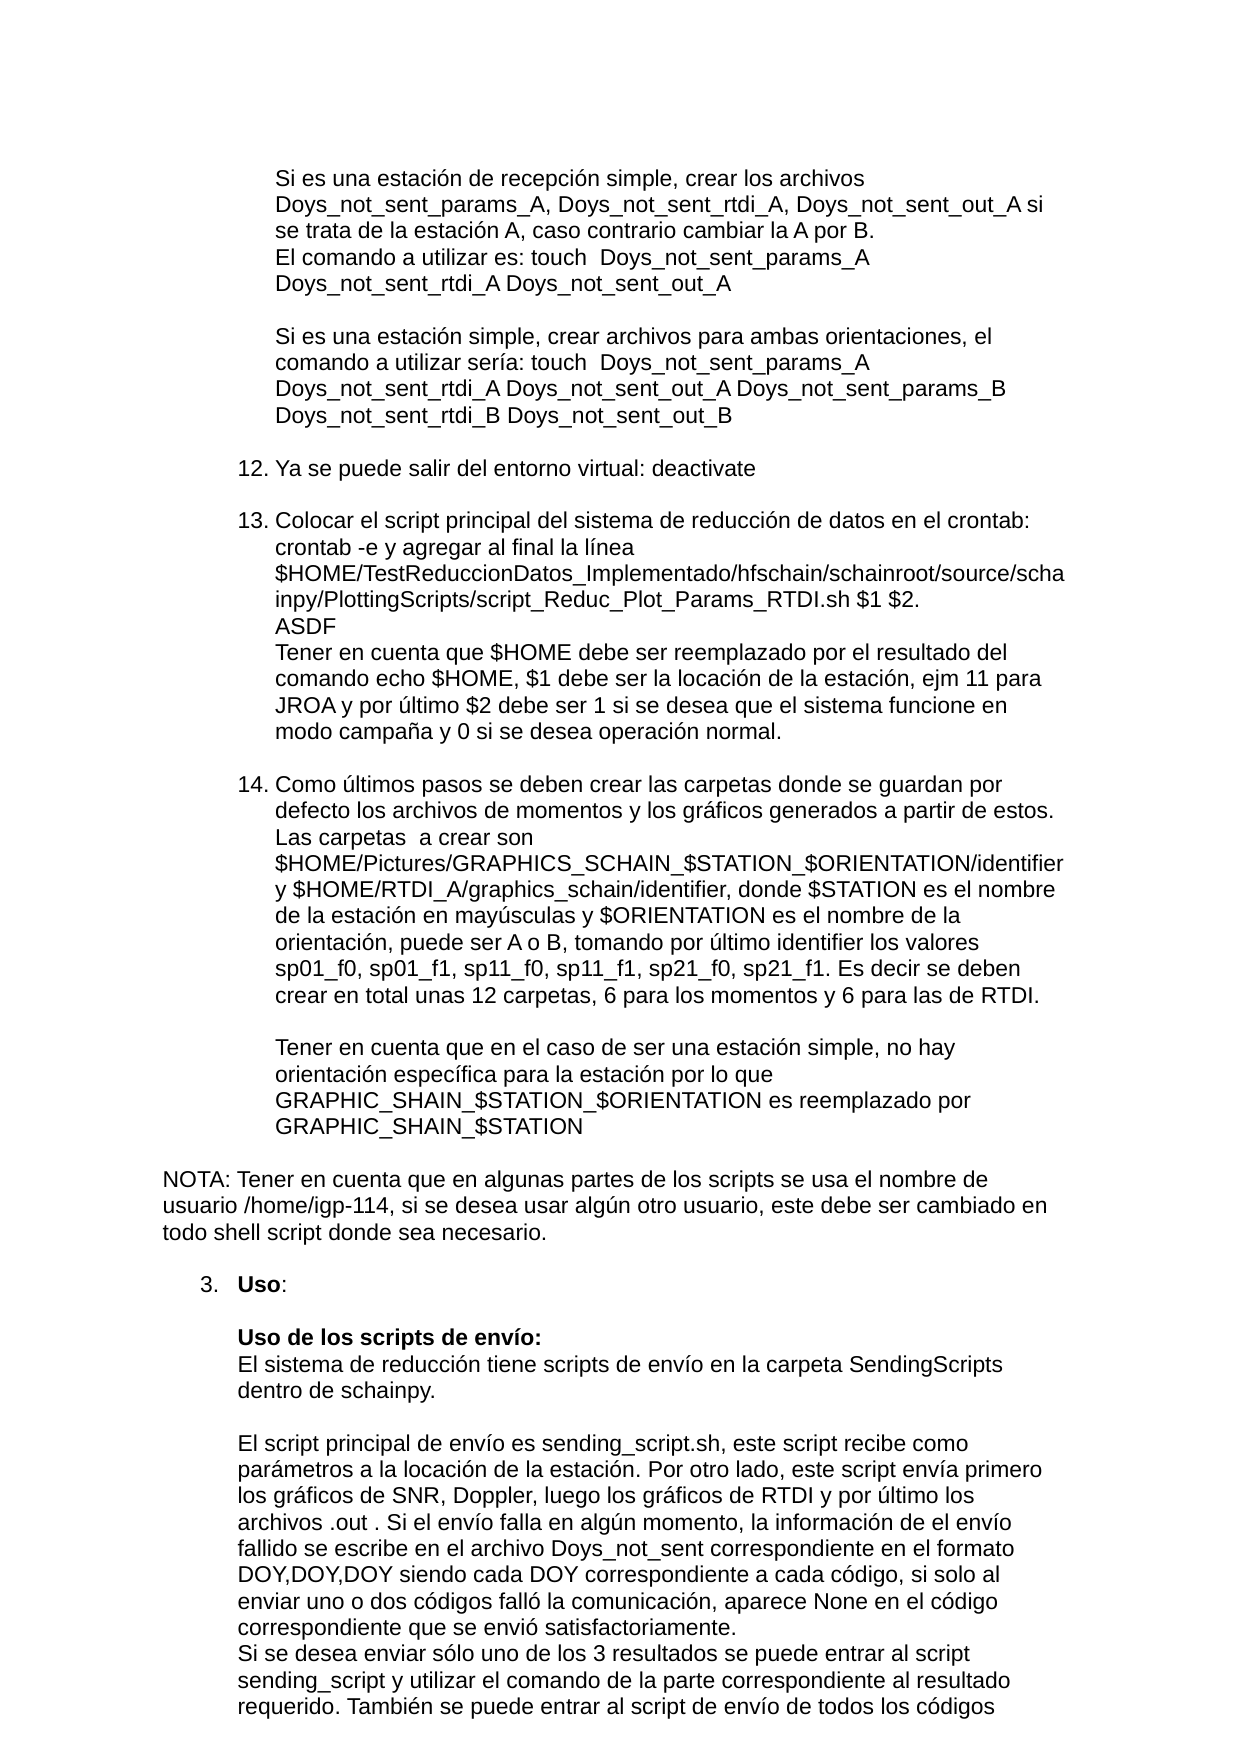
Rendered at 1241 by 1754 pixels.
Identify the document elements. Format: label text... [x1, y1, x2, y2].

text NOTA: Tener en cuenta que en algunas partes de los scripts se usa el nombre de usuario /home/igp-114, si se desea usar algún otro usuario, este debe ser cambiado en todo shell script donde sea necesario. [162, 1166, 1065, 1245]
text Uso de los scripts de envío: [162, 1324, 1065, 1351]
list Uso: [200, 1271, 1065, 1298]
list El comando a utilizar es: touch Doys_not_sent_params_A Doys_not_sent_rtdi_A Doys_not_sent_out_A [237, 244, 1065, 296]
list Como últimos pasos se deben crear las carpetas donde se guardan por defecto los archivos de momentos y los gráficos generados a partir de estos. Las carpetas a crear son $HOME/Pictures/GRAPHICS_SCHAIN_$STATION_$ORIENTATION/identifier y $HOME/RTDI_A/graphics_schain/identifier, donde $STATION es el nombre de la estación en mayúsculas y $ORIENTATION es el nombre de la orientación, puede ser A o B, tomando por último identifier los valores sp01_f0, sp01_f1, sp11_f0, sp11_f1, sp21_f0, sp21_f1. Es decir se deben crear en total unas 12 carpetas, 6 para los momentos y 6 para las de RTDI. [237, 771, 1065, 1008]
text El script principal de envío es sending_script.sh, este script recibe como parámetros a la locación de la estación. Por otro lado, este script envía primero los gráficos de SNR, Doppler, luego los gráficos de RTDI y por último los archivos .out . Si el envío falla en algún momento, la información de el envío fallido se escribe en el archivo Doys_not_sent correspondiente en el formato DOY,DOY,DOY siendo cada DOY correspondiente a cada código, si solo al enviar uno o dos códigos falló la comunicación, aparece None en el código correspondiente que se envió satisfactoriamente. [237, 1429, 1065, 1640]
list Si es una estación simple, crear archivos para ambas orientaciones, el comando a utilizar sería: touch Doys_not_sent_params_A Doys_not_sent_rtdi_A Doys_not_sent_out_A Doys_not_sent_params_B Doys_not_sent_rtdi_B Doys_not_sent_out_B [237, 323, 1065, 428]
list Tener en cuenta que $HOME debe ser reemplazado por el resultado del comando echo $HOME, $1 debe ser la locación de la estación, ejm 11 para JROA y por último $2 debe ser 1 si se desea que el sistema funcione en modo campaña y 0 si se desea operación normal. [237, 639, 1065, 744]
list Ya se puede salir del entorno virtual: deactivate [237, 454, 1065, 481]
text Si se desea enviar sólo uno de los 3 resultados se puede entrar al script sending_script y utilizar el comando de la parte correspondiente al resultado requerido. También se puede entrar al script de envío de todos los códigos [237, 1640, 1065, 1719]
text El sistema de reducción tiene scripts de envío en la carpeta SendingScripts dentro de schainpy. [200, 1351, 1065, 1403]
list Si es una estación de recepción simple, crear los archivos Doys_not_sent_params_A, Doys_not_sent_rtdi_A, Doys_not_sent_out_A si se trata de la estación A, caso contrario cambiar la A por B. [237, 164, 1065, 244]
list ASDF [237, 613, 1065, 639]
list Colocar el script principal del sistema de reducción de datos en el crontab: crontab -e y agregar al final la línea $HOME/TestReduccionDatos_Implementado/hfschain/schainroot/source/schainpy/PlottingScripts/script_Reduc_Plot_Params_RTDI.sh $1 $2. [237, 507, 1065, 613]
list Tener en cuenta que en el caso de ser una estación simple, no hay orientación específica para la estación por lo que GRAPHIC_SHAIN_$STATION_$ORIENTATION es reemplazado por GRAPHIC_SHAIN_$STATION [237, 1034, 1065, 1140]
